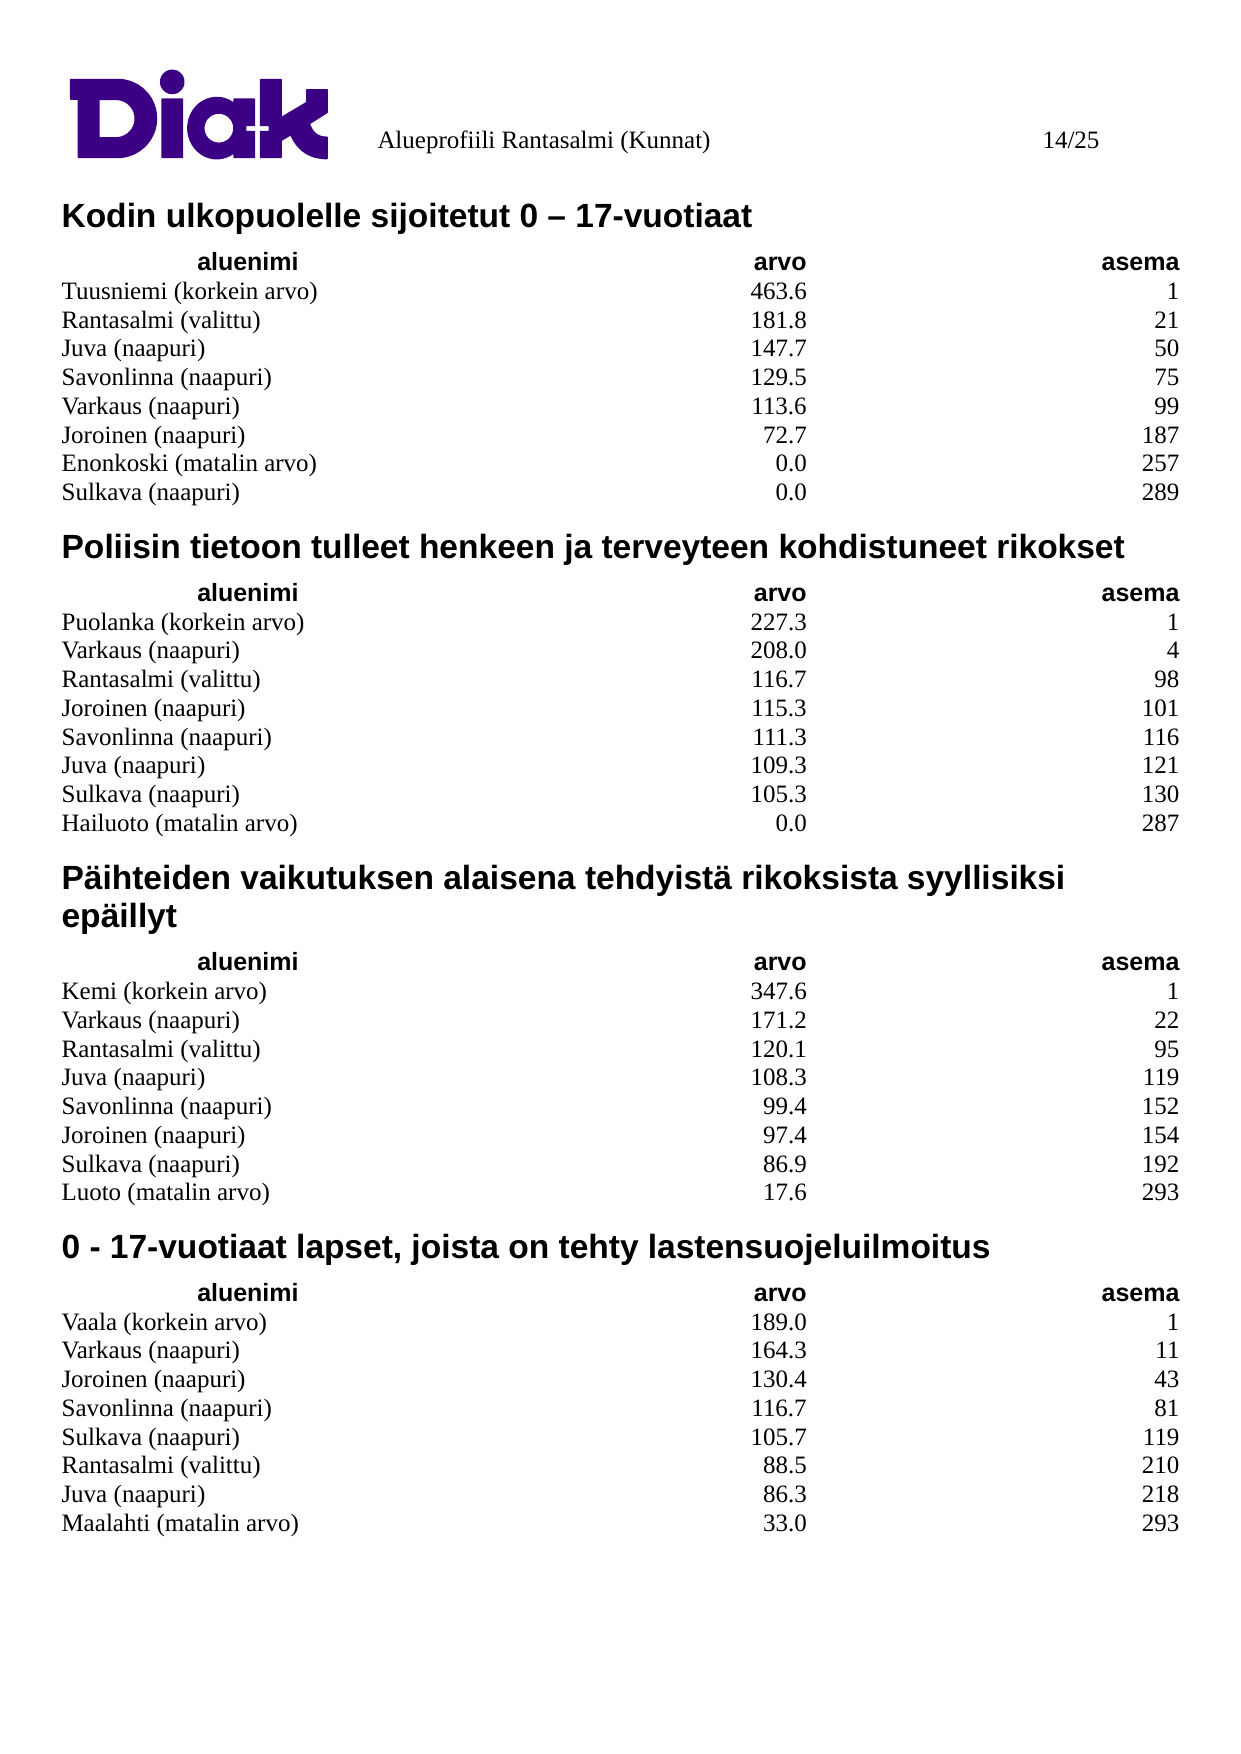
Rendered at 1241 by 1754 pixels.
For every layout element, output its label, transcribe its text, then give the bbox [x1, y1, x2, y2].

table_header aluenimi [61, 247, 434, 276]
table_cell 105.7 [434, 1422, 806, 1451]
table_cell Juva (naapuri) [61, 751, 434, 779]
table_cell 293 [806, 1508, 1179, 1537]
table_cell 210 [806, 1451, 1179, 1479]
table_cell 218 [806, 1479, 1179, 1508]
table_cell 88.5 [434, 1451, 806, 1479]
table_cell Vaala (korkein arvo) [61, 1307, 434, 1336]
table_cell Rantasalmi (valittu) [61, 1034, 434, 1062]
table_cell 129.5 [434, 362, 806, 391]
table_cell Varkaus (naapuri) [61, 391, 434, 420]
table_cell 11 [806, 1336, 1179, 1364]
table_header aluenimi [61, 578, 434, 607]
table_cell Rantasalmi (valittu) [61, 664, 434, 693]
table_cell 192 [806, 1149, 1179, 1177]
table_cell Tuusniemi (korkein arvo) [61, 276, 434, 305]
table_cell Savonlinna (naapuri) [61, 362, 434, 391]
table_cell Joroinen (naapuri) [61, 420, 434, 448]
table_cell 4 [806, 636, 1179, 664]
table_cell Sulkava (naapuri) [61, 477, 434, 506]
table_cell Savonlinna (naapuri) [61, 1393, 434, 1422]
table_cell 121 [806, 751, 1179, 779]
table_cell 289 [806, 477, 1179, 506]
table_cell 86.3 [434, 1479, 806, 1508]
table_cell 99.4 [434, 1091, 806, 1120]
table_cell Sulkava (naapuri) [61, 1422, 434, 1451]
table_cell 347.6 [434, 976, 806, 1005]
table_header aluenimi [61, 948, 434, 976]
table_cell Puolanka (korkein arvo) [61, 607, 434, 636]
table_cell 17.6 [434, 1178, 806, 1206]
subtitle 0 - 17-vuotiaat lapset, joista on tehty lastensuojeluilmoitus [61, 1227, 1179, 1266]
table_cell 189.0 [434, 1307, 806, 1336]
table_cell Rantasalmi (valittu) [61, 1451, 434, 1479]
table_cell Kemi (korkein arvo) [61, 976, 434, 1005]
table_cell Sulkava (naapuri) [61, 779, 434, 808]
table_cell 1 [806, 1307, 1179, 1336]
table_cell 187 [806, 420, 1179, 448]
table_cell 1 [806, 276, 1179, 305]
subtitle Poliisin tietoon tulleet henkeen ja terveyteen kohdistuneet rikokset [61, 527, 1179, 566]
table_cell 181.8 [434, 305, 806, 333]
table_cell 22 [806, 1005, 1179, 1034]
table_cell 33.0 [434, 1508, 806, 1537]
table_cell 147.7 [434, 334, 806, 362]
table_cell 1 [806, 976, 1179, 1005]
table_cell 108.3 [434, 1063, 806, 1091]
table_cell Maalahti (matalin arvo) [61, 1508, 434, 1537]
table_header asema [806, 578, 1179, 607]
table_cell 105.3 [434, 779, 806, 808]
table_cell 75 [806, 362, 1179, 391]
table_header arvo [434, 948, 806, 976]
table_cell 50 [806, 334, 1179, 362]
table_header aluenimi [61, 1278, 434, 1307]
table_cell 208.0 [434, 636, 806, 664]
table_cell 113.6 [434, 391, 806, 420]
table_cell Joroinen (naapuri) [61, 1364, 434, 1393]
table_cell 227.3 [434, 607, 806, 636]
table_header asema [806, 247, 1179, 276]
table_cell 130 [806, 779, 1179, 808]
table_cell 116.7 [434, 664, 806, 693]
table_cell 111.3 [434, 722, 806, 751]
table_cell 0.0 [434, 449, 806, 477]
table_cell 130.4 [434, 1364, 806, 1393]
table_cell Varkaus (naapuri) [61, 1336, 434, 1364]
subtitle Päihteiden vaikutuksen alaisena tehdyistä rikoksista syyllisiksi epäillyt [61, 858, 1179, 935]
table_cell 81 [806, 1393, 1179, 1422]
table_cell Savonlinna (naapuri) [61, 722, 434, 751]
table_cell Juva (naapuri) [61, 334, 434, 362]
table_cell 119 [806, 1063, 1179, 1091]
table_header arvo [434, 578, 806, 607]
table_cell 86.9 [434, 1149, 806, 1177]
table_cell 116.7 [434, 1393, 806, 1422]
table_cell Hailuoto (matalin arvo) [61, 808, 434, 837]
table_cell Sulkava (naapuri) [61, 1149, 434, 1177]
table_cell 171.2 [434, 1005, 806, 1034]
table_cell 287 [806, 808, 1179, 837]
table_header asema [806, 948, 1179, 976]
table_cell 109.3 [434, 751, 806, 779]
table_cell Enonkoski (matalin arvo) [61, 449, 434, 477]
table_cell 98 [806, 664, 1179, 693]
table_cell 154 [806, 1120, 1179, 1149]
table_cell 293 [806, 1178, 1179, 1206]
table_cell Rantasalmi (valittu) [61, 305, 434, 333]
table_header arvo [434, 1278, 806, 1307]
table_header asema [806, 1278, 1179, 1307]
table_cell Luoto (matalin arvo) [61, 1178, 434, 1206]
table_cell Savonlinna (naapuri) [61, 1091, 434, 1120]
table_cell 152 [806, 1091, 1179, 1120]
table_cell 99 [806, 391, 1179, 420]
table_cell 463.6 [434, 276, 806, 305]
table_cell 72.7 [434, 420, 806, 448]
table_cell 0.0 [434, 808, 806, 837]
table_cell 43 [806, 1364, 1179, 1393]
table_cell 101 [806, 693, 1179, 722]
table_cell 257 [806, 449, 1179, 477]
table_cell Juva (naapuri) [61, 1479, 434, 1508]
table_cell Juva (naapuri) [61, 1063, 434, 1091]
table_cell 21 [806, 305, 1179, 333]
table_cell 116 [806, 722, 1179, 751]
table_header arvo [434, 247, 806, 276]
table_cell Joroinen (naapuri) [61, 693, 434, 722]
table_cell 0.0 [434, 477, 806, 506]
table_cell 115.3 [434, 693, 806, 722]
subtitle Kodin ulkopuolelle sijoitetut 0 – 17-vuotiaat [61, 196, 1179, 235]
table_cell 97.4 [434, 1120, 806, 1149]
table_cell Joroinen (naapuri) [61, 1120, 434, 1149]
table_cell 164.3 [434, 1336, 806, 1364]
table_cell Varkaus (naapuri) [61, 636, 434, 664]
table_cell 95 [806, 1034, 1179, 1062]
table_cell 120.1 [434, 1034, 806, 1062]
table_cell 119 [806, 1422, 1179, 1451]
table_cell 1 [806, 607, 1179, 636]
table_cell Varkaus (naapuri) [61, 1005, 434, 1034]
